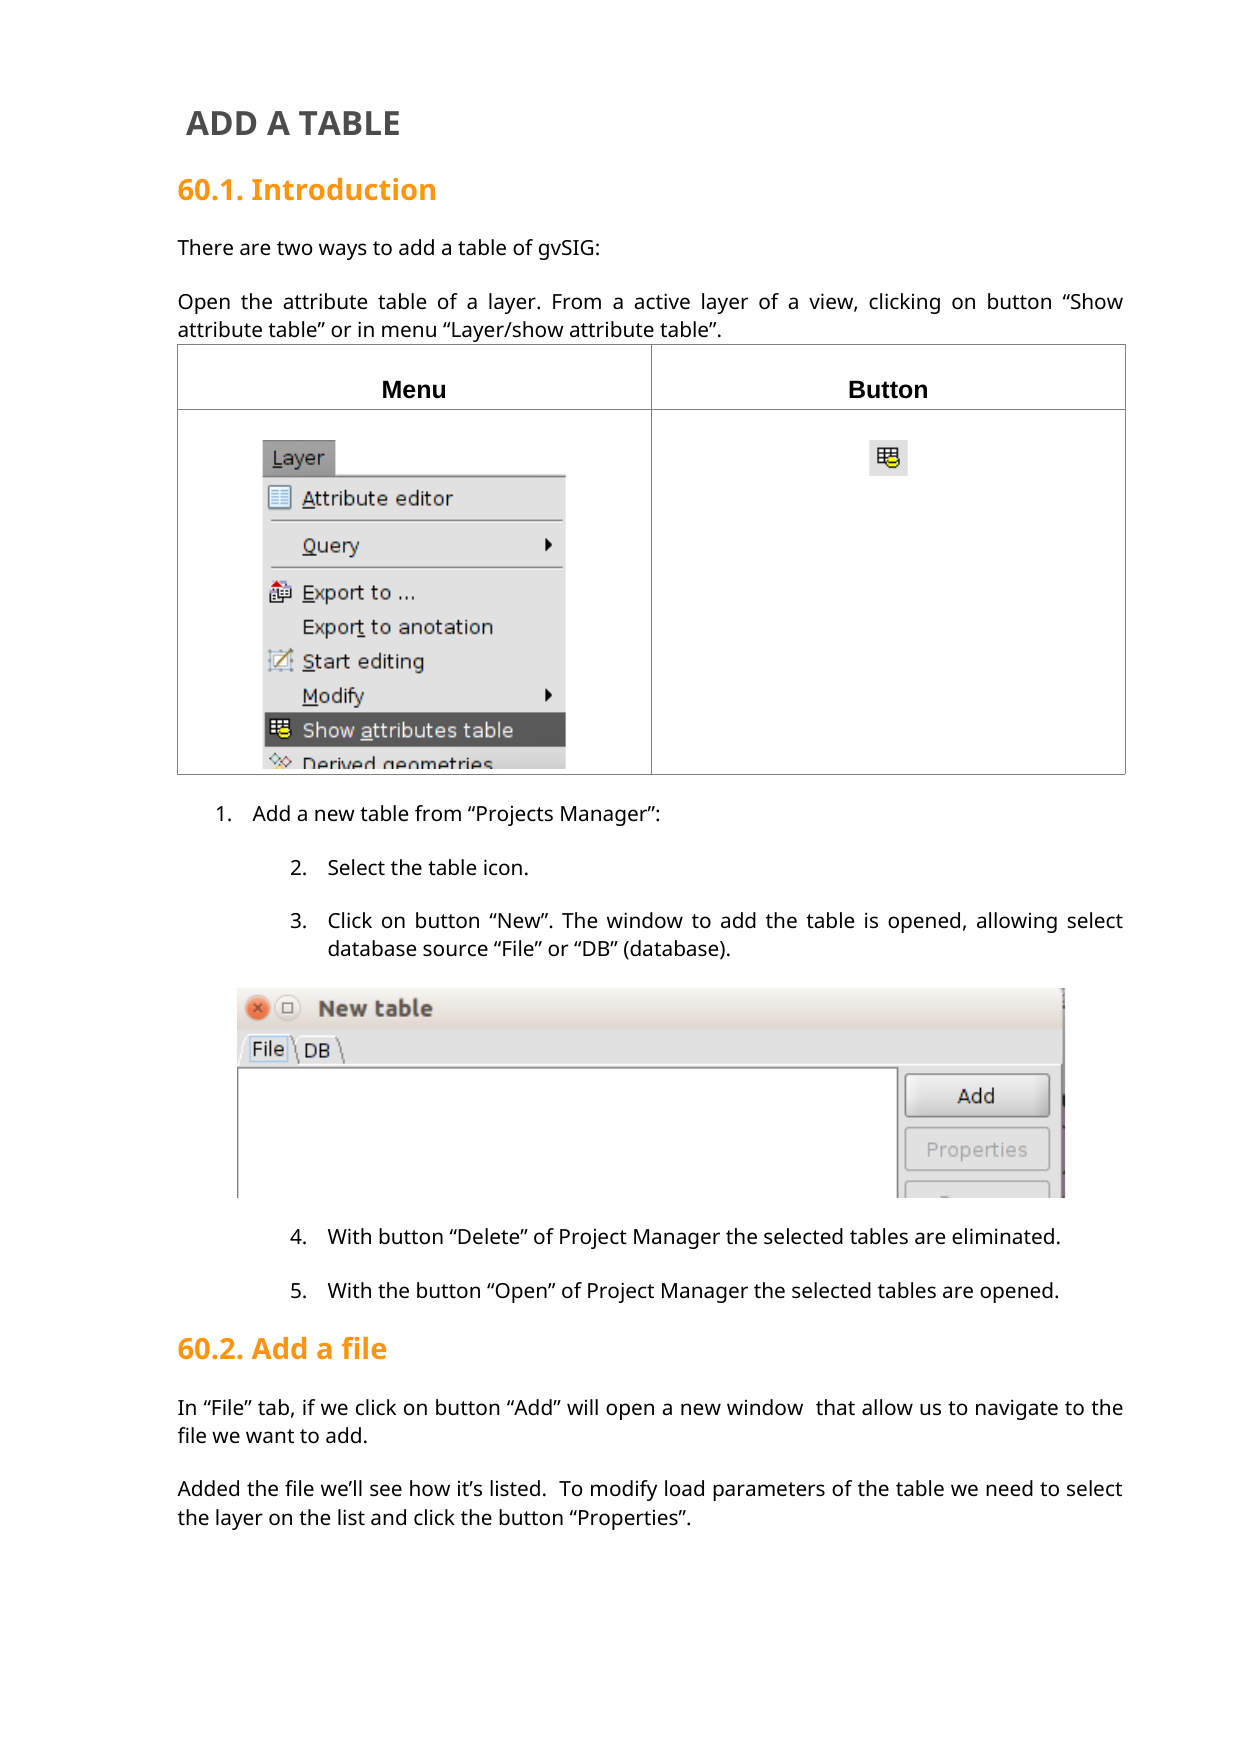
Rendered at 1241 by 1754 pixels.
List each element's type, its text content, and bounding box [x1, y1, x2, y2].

text Open the attribute table of a layer. From a active layer of a view, clicking on button “Show attribute table” or in menu “Layer/show attribute table”. [177, 287, 1125, 344]
list With the button “Open” of Project Manager the selected tables are opened. [290, 1276, 1125, 1304]
table_header Menu [178, 345, 651, 409]
list With button “Delete” of Project Manager the selected tables are eliminated. [290, 1222, 1125, 1251]
table_cell [178, 410, 651, 774]
text In “File” tab, if we click on button “Add” will open a new window that allow us to navigate to the file we want to add. [177, 1393, 1125, 1449]
text There are two ways to add a table of gvSIG: [177, 233, 1125, 262]
subtitle ADD A TABLE [177, 100, 1125, 145]
list Click on button “New”. The window to add the table is opened, allowing select database source “File” or “DB” (database). [290, 906, 1125, 963]
table_header Button [652, 345, 1125, 409]
list Add a new table from “Projects Manager”: [215, 799, 1125, 828]
table_cell [652, 410, 1125, 774]
text Added the file we’ll see how it’s listed. To modify load parameters of the table we need to select the layer on the list and click the button “Properties”. [177, 1474, 1125, 1531]
subtitle 60.2. Add a file [177, 1328, 1125, 1368]
picture [262, 440, 566, 769]
picture [868, 440, 908, 476]
subtitle 60.1. Introduction [177, 169, 1125, 208]
list Select the table icon. [290, 853, 1125, 881]
picture [237, 988, 1066, 1198]
